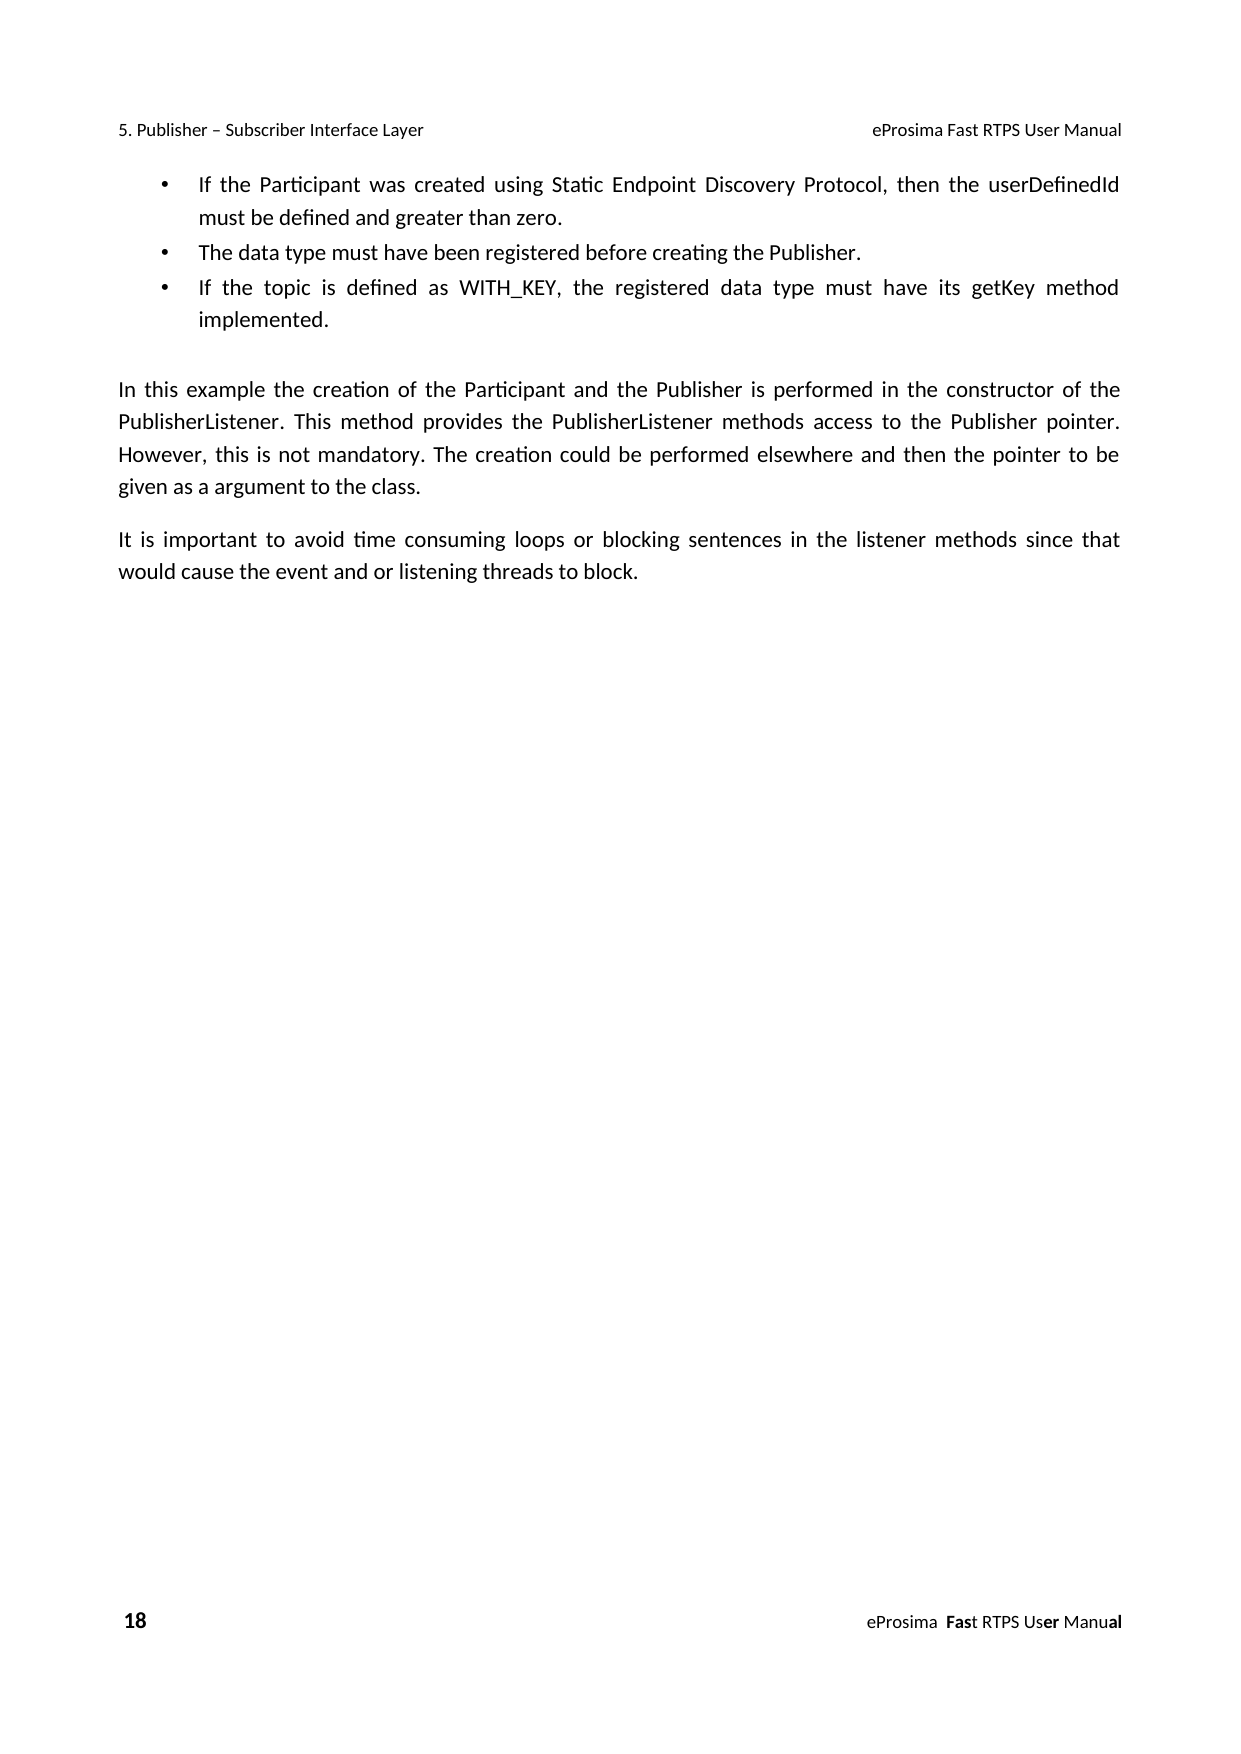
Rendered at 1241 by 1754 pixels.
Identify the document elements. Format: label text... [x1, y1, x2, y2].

list If the topic is defined as WITH_KEY, the registered data type must have its getKey method implemented. [161, 273, 1122, 333]
list The data type must have been registered before creating the Publisher. [161, 238, 1122, 266]
text It is important to avoid time consuming loops or blocking sentences in the listener methods since that would cause the event and or listening threads to block. [118, 525, 1122, 585]
text In this example the creation of the Participant and the Publisher is performed in the constructor of the PublisherListener. This method provides the PublisherListener methods access to the Publisher pointer. However, this is not mandatory. The creation could be performed elsewhere and then the pointer to be given as a argument to the class. [118, 375, 1122, 500]
list If the Participant was created using Static Endpoint Discovery Protocol, then the userDefinedId must be defined and greater than zero. [161, 171, 1122, 231]
